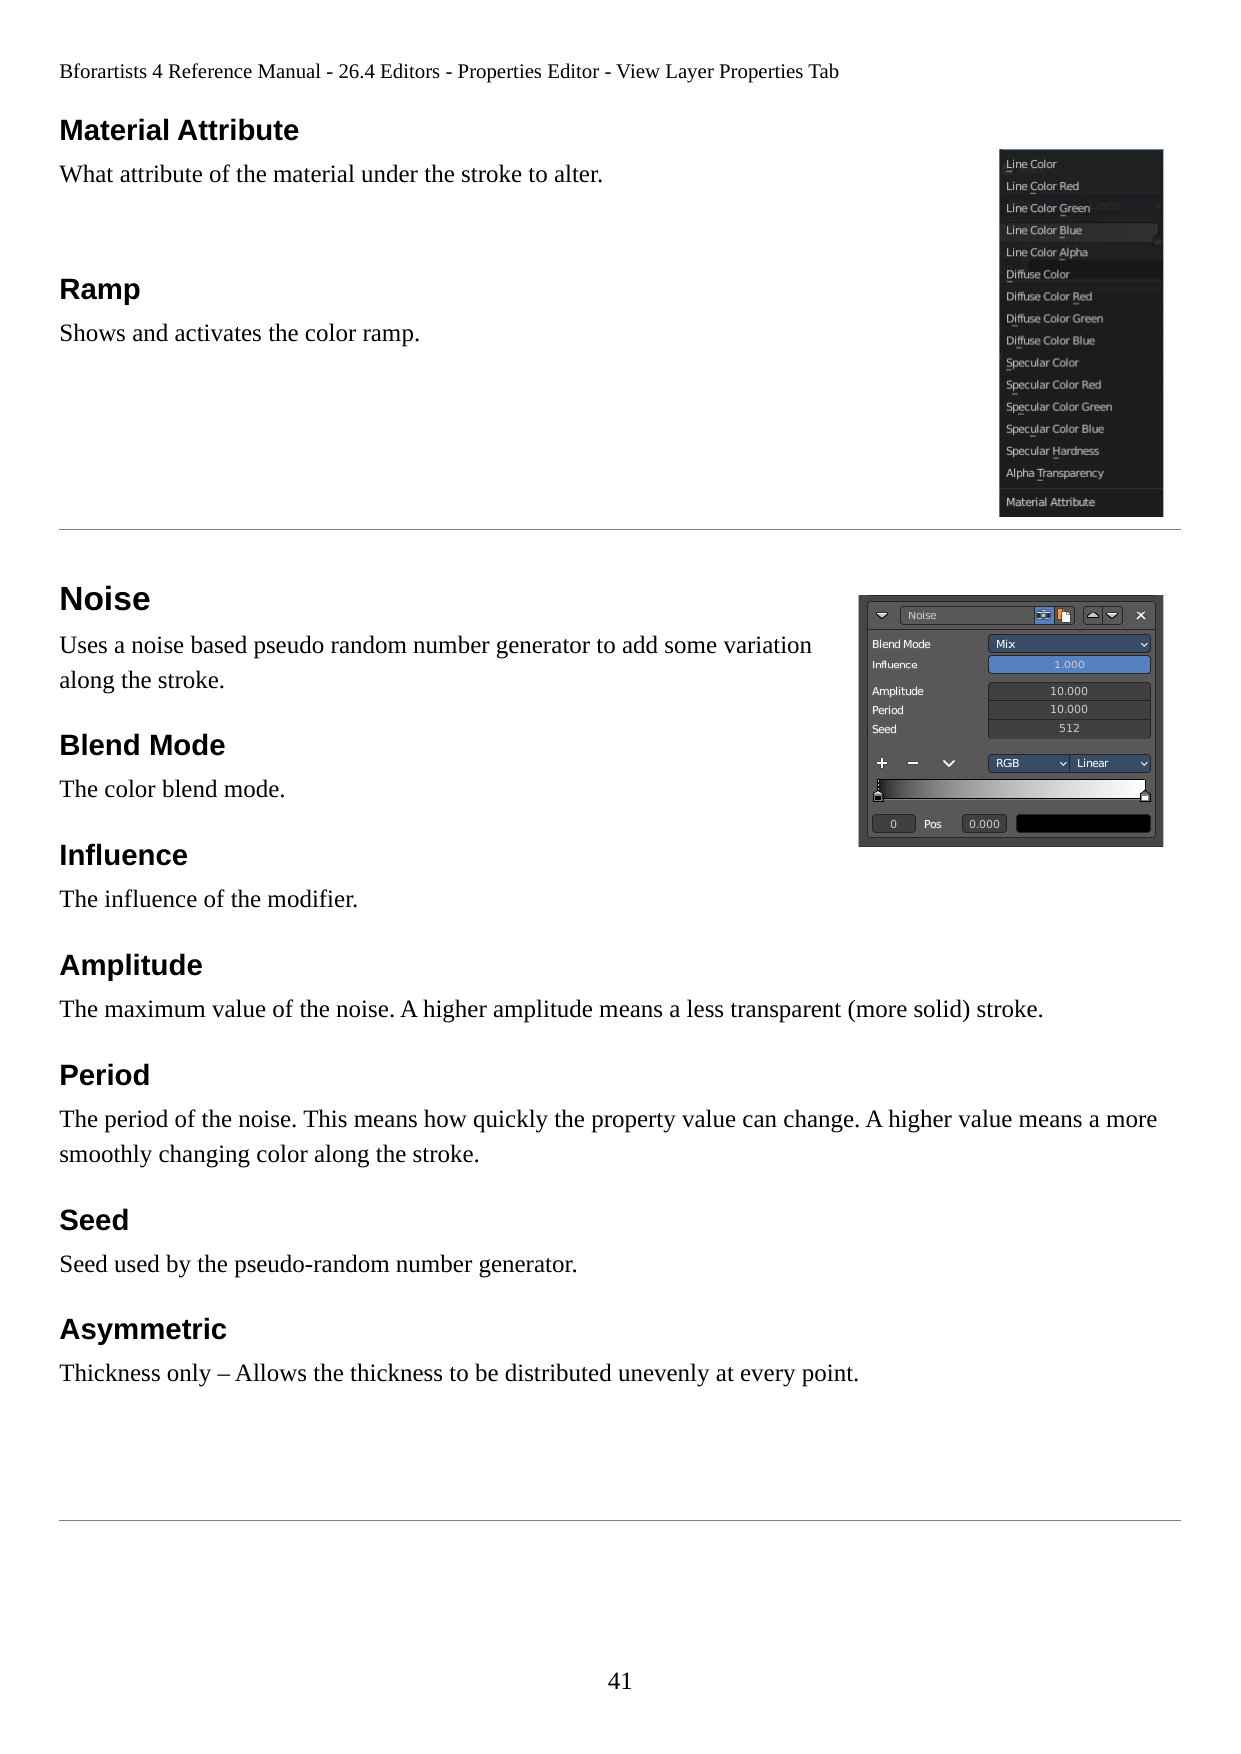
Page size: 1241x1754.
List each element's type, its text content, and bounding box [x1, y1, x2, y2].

text The period of the noise. This means how quickly the property value can change. A higher value means a more smoothly changing color along the stroke. [59, 1104, 1181, 1167]
text The maximum value of the noise. A higher amplitude means a less transparent (more solid) stroke. [59, 994, 1181, 1023]
subtitle Seed [59, 1202, 1181, 1236]
text Shows and activates the color ramp. [59, 318, 999, 347]
text What attribute of the material under the stroke to alter. [59, 159, 999, 188]
picture [999, 149, 1164, 517]
text Uses a noise based pseudo random number generator to add some variation along the stroke. [59, 630, 858, 693]
text [1164, 774, 1181, 803]
subtitle Noise [59, 579, 1181, 618]
subtitle Blend Mode [59, 728, 858, 762]
text Seed used by the pseudo-random number generator. [59, 1249, 1181, 1277]
subtitle [1164, 272, 1181, 305]
subtitle Influence [59, 838, 1181, 872]
subtitle Period [59, 1058, 1181, 1092]
text The color blend mode. [59, 774, 858, 803]
subtitle Asymmetric [59, 1312, 1181, 1346]
text Thickness only – Allows the thickness to be distributed unevenly at every point. [59, 1358, 1181, 1387]
subtitle Ramp [59, 272, 999, 305]
subtitle Amplitude [59, 948, 1181, 982]
subtitle Material Attribute [59, 113, 1181, 146]
subtitle [1164, 728, 1181, 762]
picture [858, 595, 1164, 847]
text The influence of the modifier. [59, 884, 1181, 913]
